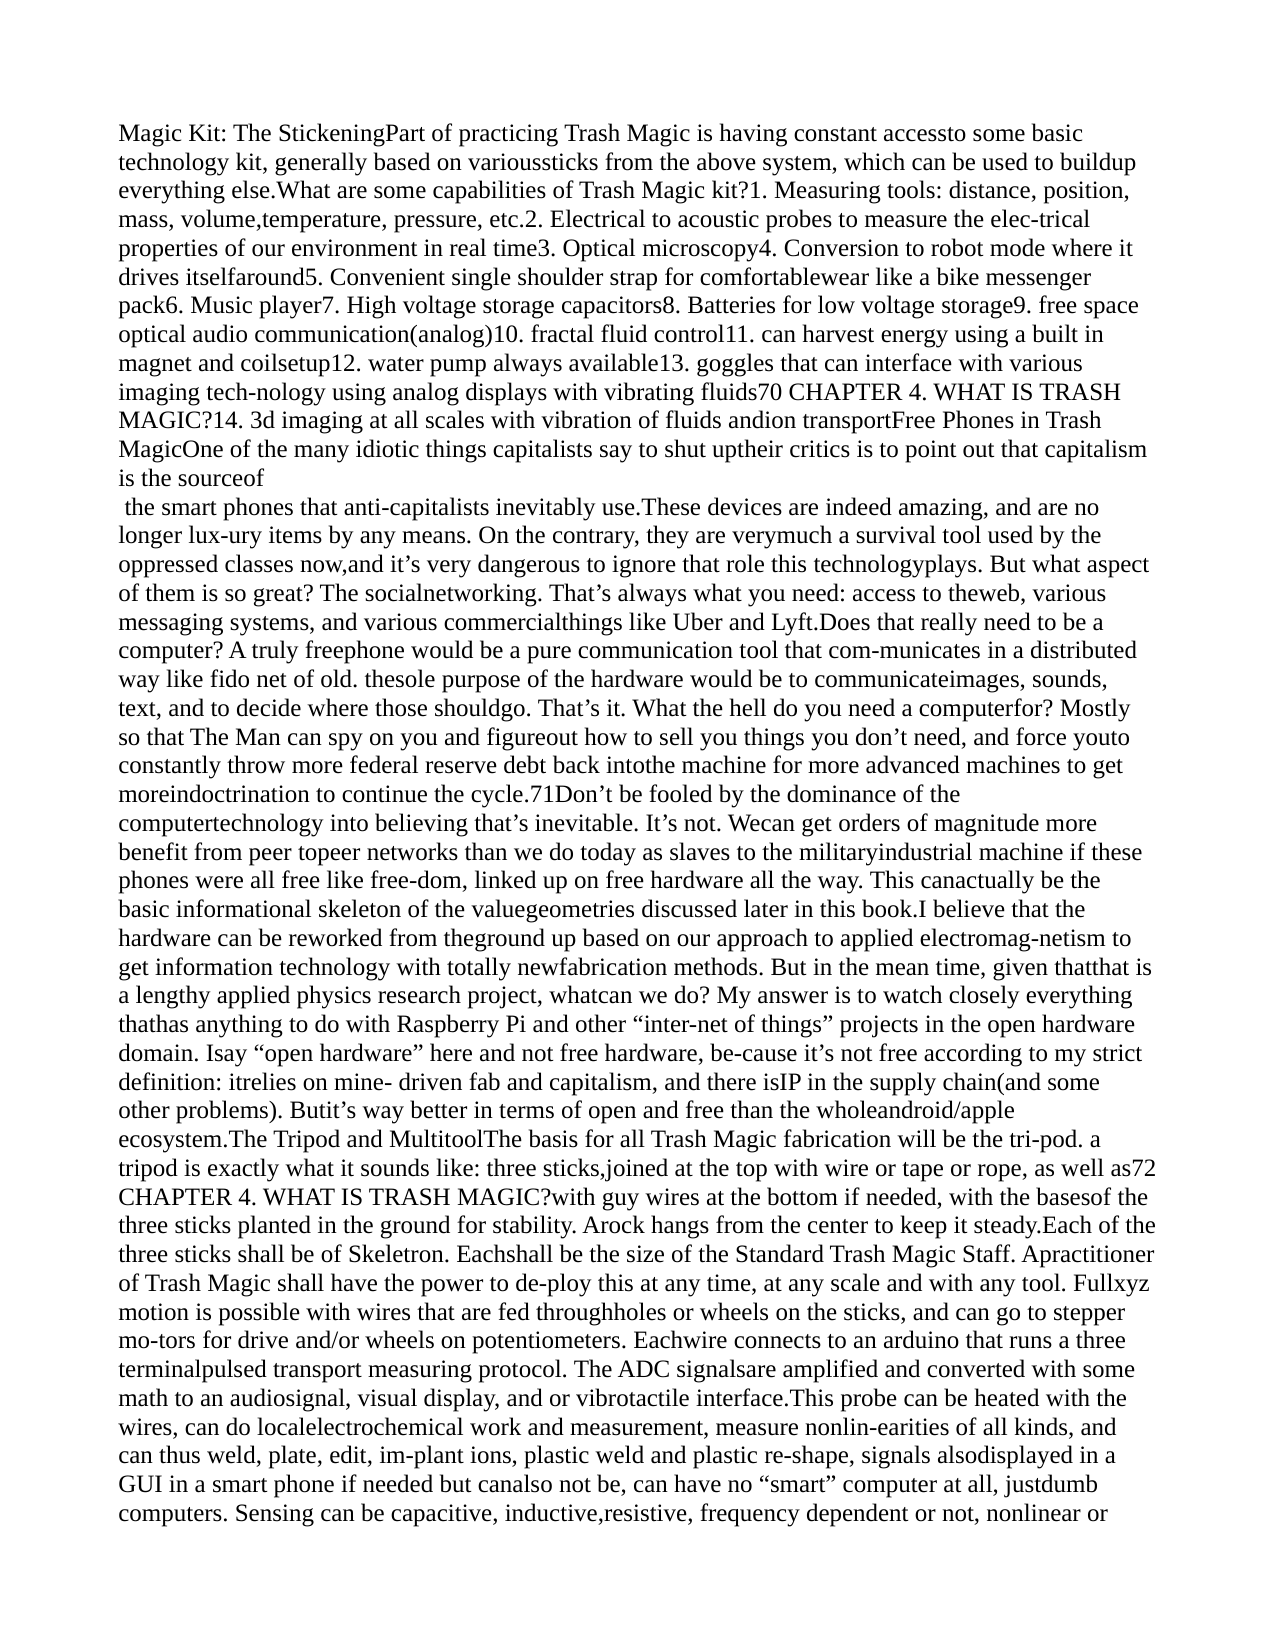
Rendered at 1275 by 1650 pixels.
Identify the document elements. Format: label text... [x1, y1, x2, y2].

text Magic Kit: The StickeningPart of practicing Trash Magic is having constant accessto some basic technology kit, generally based on varioussticks from the above system, which can be used to buildup everything else.What are some capabilities of Trash Magic kit?1. Measuring tools: distance, position, mass, volume,temperature, pressure, etc.2. Electrical to acoustic probes to measure the elec-trical properties of our environment in real time3. Optical microscopy4. Conversion to robot mode where it drives itselfaround5. Convenient single shoulder strap for comfortablewear like a bike messenger pack6. Music player7. High voltage storage capacitors8. Batteries for low voltage storage9. free space optical audio communication(analog)10. fractal fluid control11. can harvest energy using a built in magnet and coilsetup12. water pump always available13. goggles that can interface with various imaging tech-nology using analog displays with vibrating fluids70 CHAPTER 4. WHAT IS TRASH MAGIC?14. 3d imaging at all scales with vibration of fluids andion transportFree Phones in Trash MagicOne of the many idiotic things capitalists say to shut uptheir critics is to point out that capitalism is the sourceof [118, 118, 1157, 492]
text the smart phones that anti-capitalists inevitably use.These devices are indeed amazing, and are no longer lux-ury items by any means. On the contrary, they are verymuch a survival tool used by the oppressed classes now,and it’s very dangerous to ignore that role this technologyplays. But what aspect of them is so great? The socialnetworking. That’s always what you need: access to theweb, various messaging systems, and various commercialthings like Uber and Lyft.Does that really need to be a computer? A truly freephone would be a pure communication tool that com-municates in a distributed way like fido net of old. thesole purpose of the hardware would be to communicateimages, sounds, text, and to decide where those shouldgo. That’s it. What the hell do you need a computerfor? Mostly so that The Man can spy on you and figureout how to sell you things you don’t need, and force youto constantly throw more federal reserve debt back intothe machine for more advanced machines to get moreindoctrination to continue the cycle.71Don’t be fooled by the dominance of the computertechnology into believing that’s inevitable. It’s not. Wecan get orders of magnitude more benefit from peer topeer networks than we do today as slaves to the militaryindustrial machine if these phones were all free like free-dom, linked up on free hardware all the way. This canactually be the basic informational skeleton of the valuegeometries discussed later in this book.I believe that the hardware can be reworked from theground up based on our approach to applied electromag-netism to get information technology with totally newfabrication methods. But in the mean time, given thatthat is a lengthy applied physics research project, whatcan we do? My answer is to watch closely everything thathas anything to do with Raspberry Pi and other “inter-net of things” projects in the open hardware domain. Isay “open hardware” here and not free hardware, be-cause it’s not free according to my strict definition: itrelies on mine- driven fab and capitalism, and there isIP in the supply chain(and some other problems). Butit’s way better in terms of open and free than the wholeandroid/apple ecosystem.The Tripod and MultitoolThe basis for all Trash Magic fabrication will be the tri-pod. a tripod is exactly what it sounds like: three sticks,joined at the top with wire or tape or rope, as well as72 CHAPTER 4. WHAT IS TRASH MAGIC?with guy wires at the bottom if needed, with the basesof the three sticks planted in the ground for stability. Arock hangs from the center to keep it steady.Each of the three sticks shall be of Skeletron. Eachshall be the size of the Standard Trash Magic Staff. Apractitioner of Trash Magic shall have the power to de-ploy this at any time, at any scale and with any tool. Fullxyz motion is possible with wires that are fed throughholes or wheels on the sticks, and can go to stepper mo-tors for drive and/or wheels on potentiometers. Eachwire connects to an arduino that runs a three terminalpulsed transport measuring protocol. The ADC signalsare amplified and converted with some math to an audiosignal, visual display, and or vibrotactile interface.This probe can be heated with the wires, can do localelectrochemical work and measurement, measure nonlin-earities of all kinds, and can thus weld, plate, edit, im-plant ions, plastic weld and plastic re-shape, signals alsodisplayed in a GUI in a smart phone if needed but canalso not be, can have no “smart” computer at all, justdumb computers. Sensing can be capacitive, inductive,resistive, frequency dependent or not, nonlinear or [118, 492, 1157, 1527]
